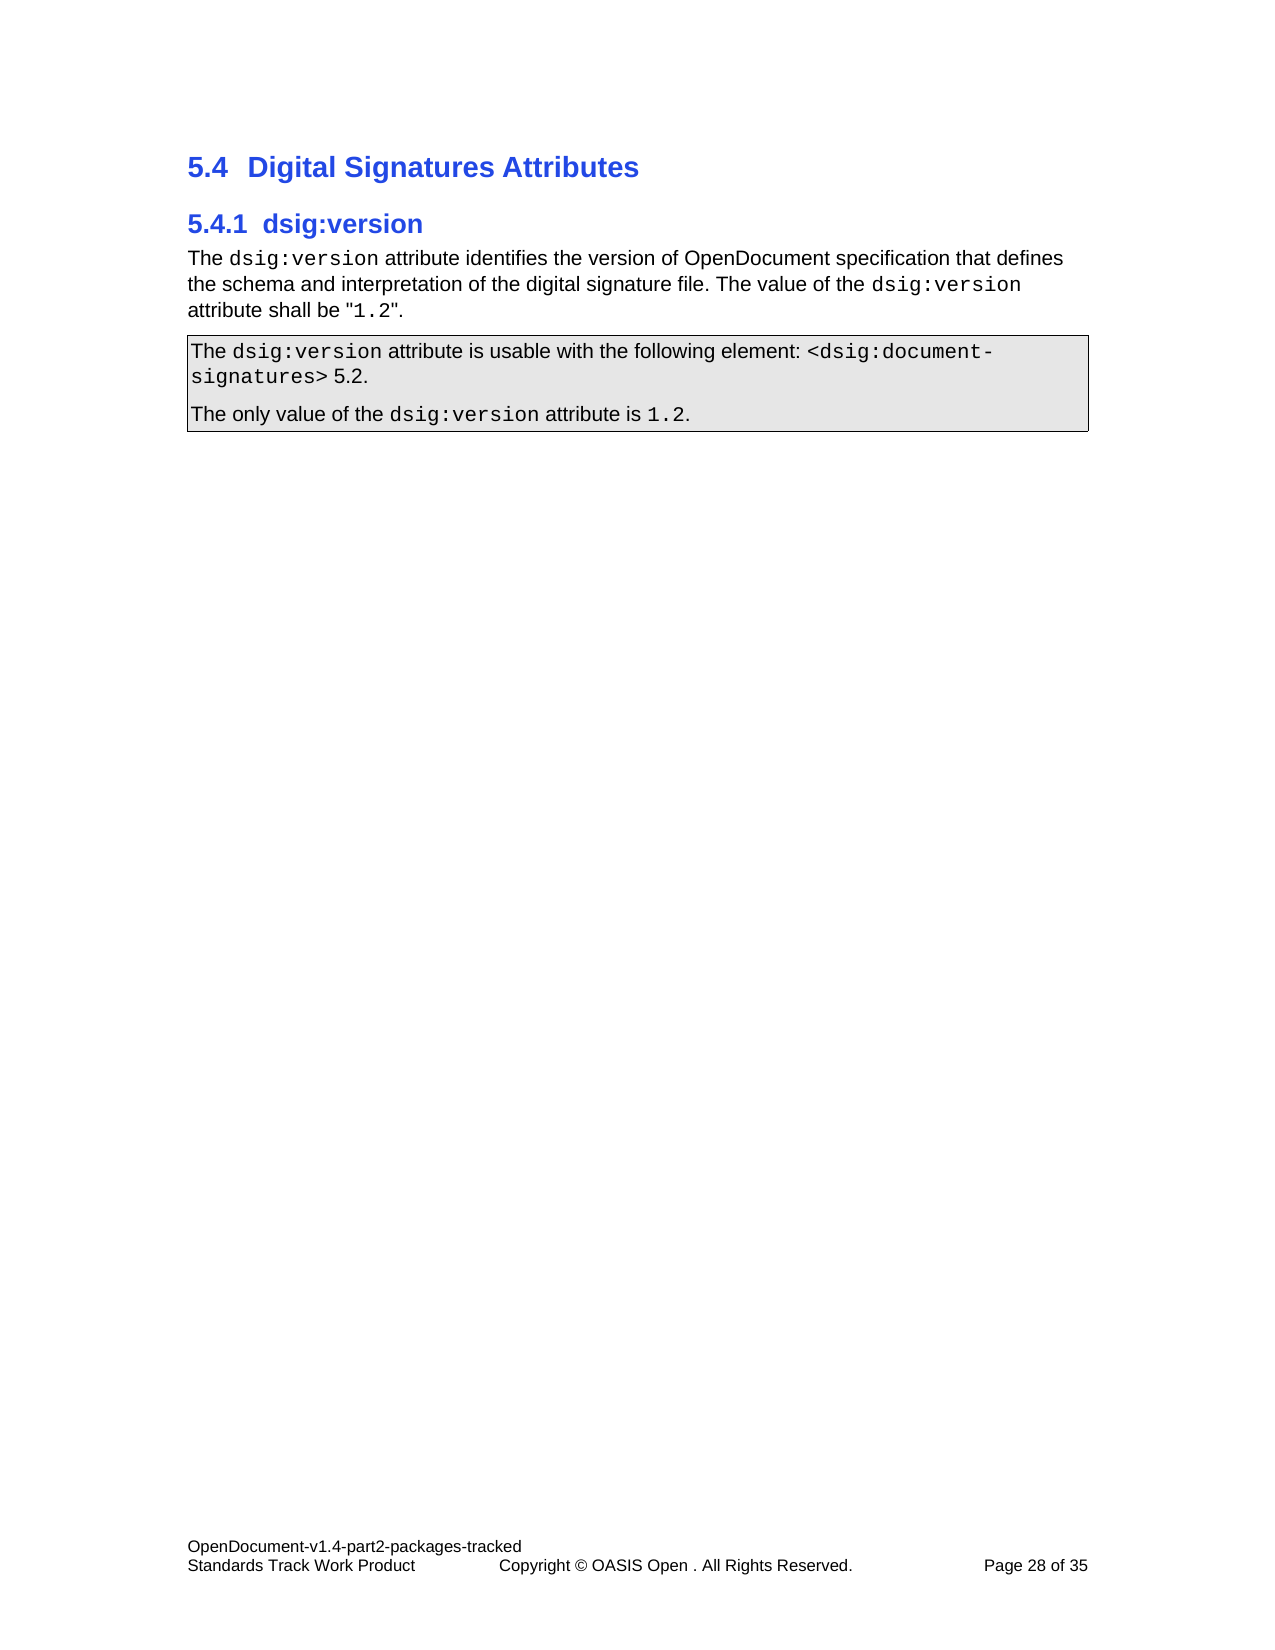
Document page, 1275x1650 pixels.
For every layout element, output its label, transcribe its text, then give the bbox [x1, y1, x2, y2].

subtitle dsig:version [187, 208, 1088, 240]
list The dsig:version attribute is usable with the following element: <dsig:document-signatures> 5.2. [188, 336, 1088, 390]
list The only value of the dsig:version attribute is 1.2. [188, 399, 1088, 431]
subtitle Digital Signatures Attributes [187, 150, 1088, 183]
text The dsig:version attribute identifies the version of OpenDocument specification that defines the schema and interpretation of the digital signature file. The value of the dsig:version attribute shall be "1.2". [187, 246, 1088, 323]
